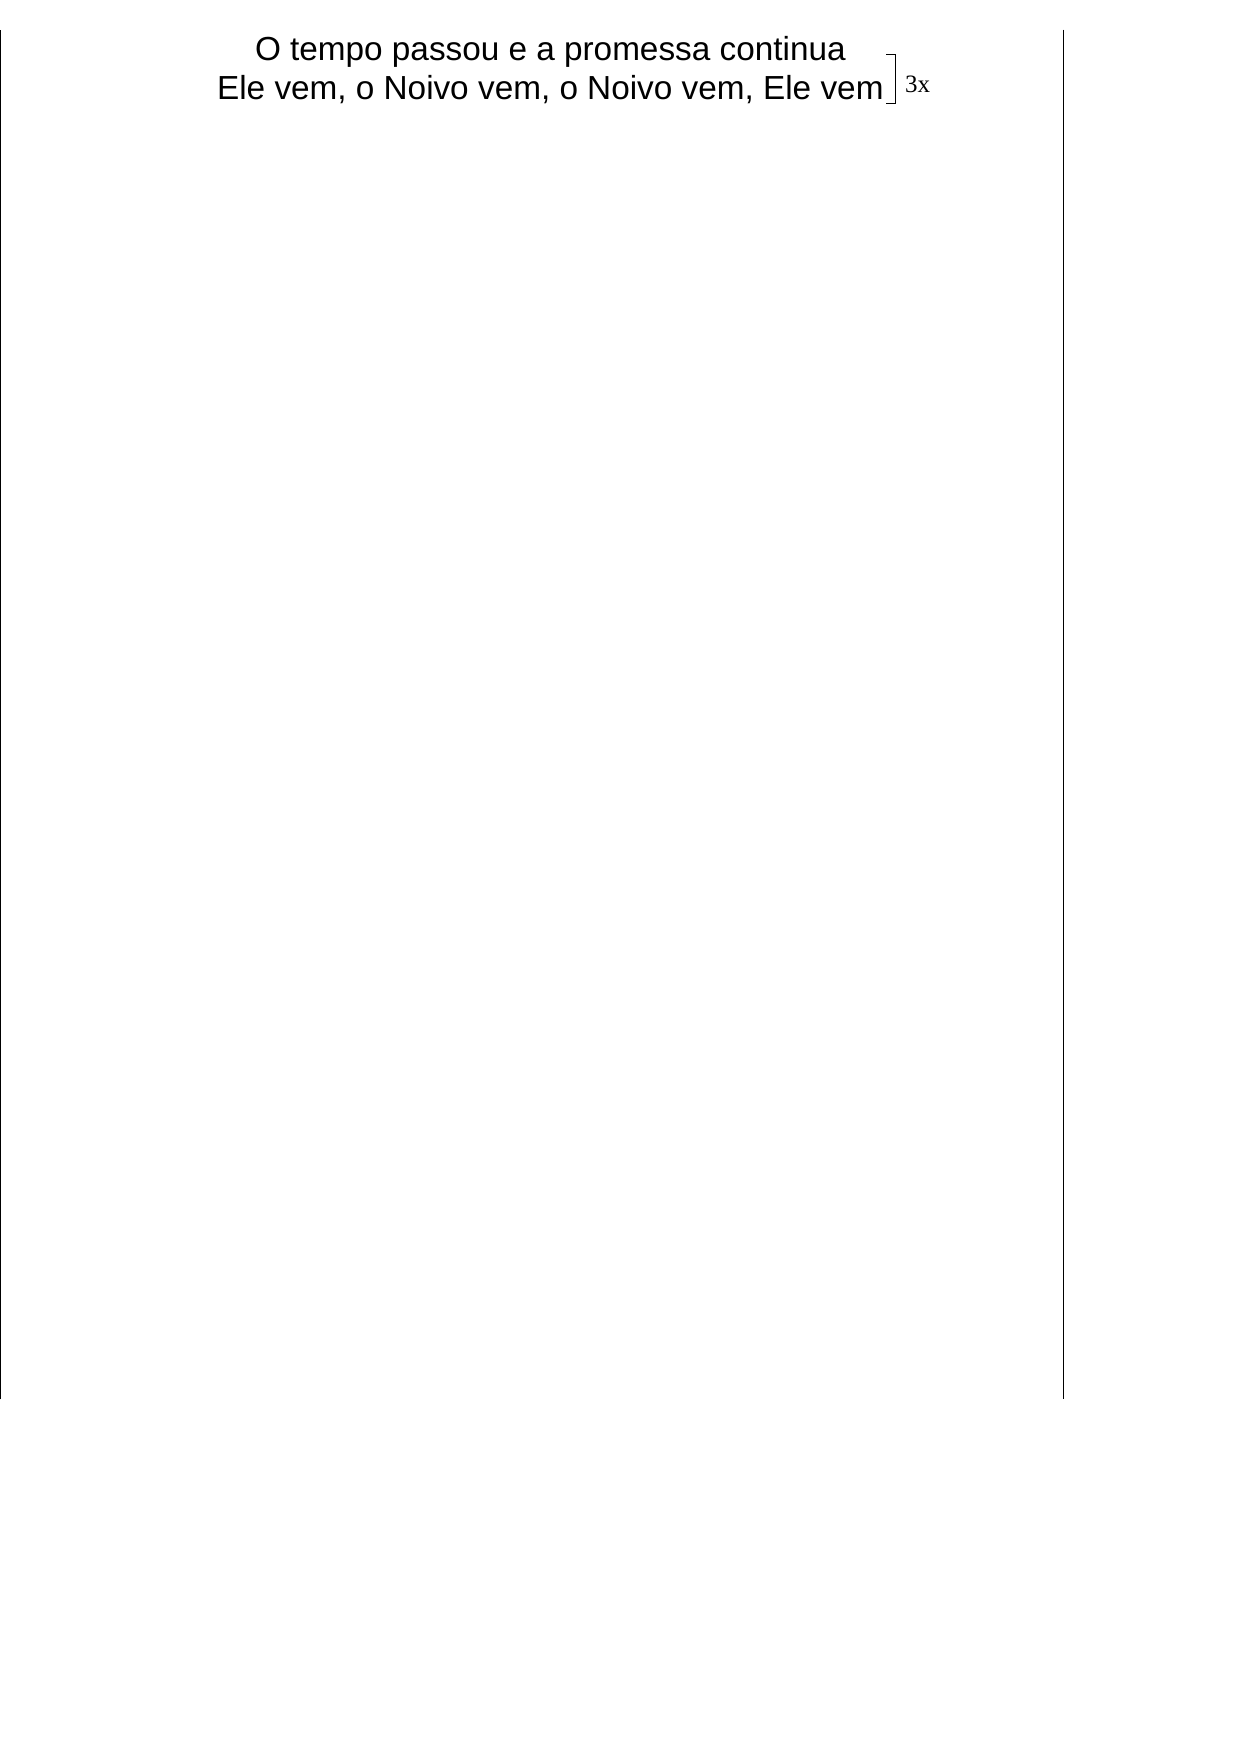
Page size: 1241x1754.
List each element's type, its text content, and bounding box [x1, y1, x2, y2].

text Ele vem, o Noivo vem, o Noivo vem, Ele vem [67, 68, 1033, 106]
text O tempo passou e a promessa continua [67, 29, 1033, 68]
